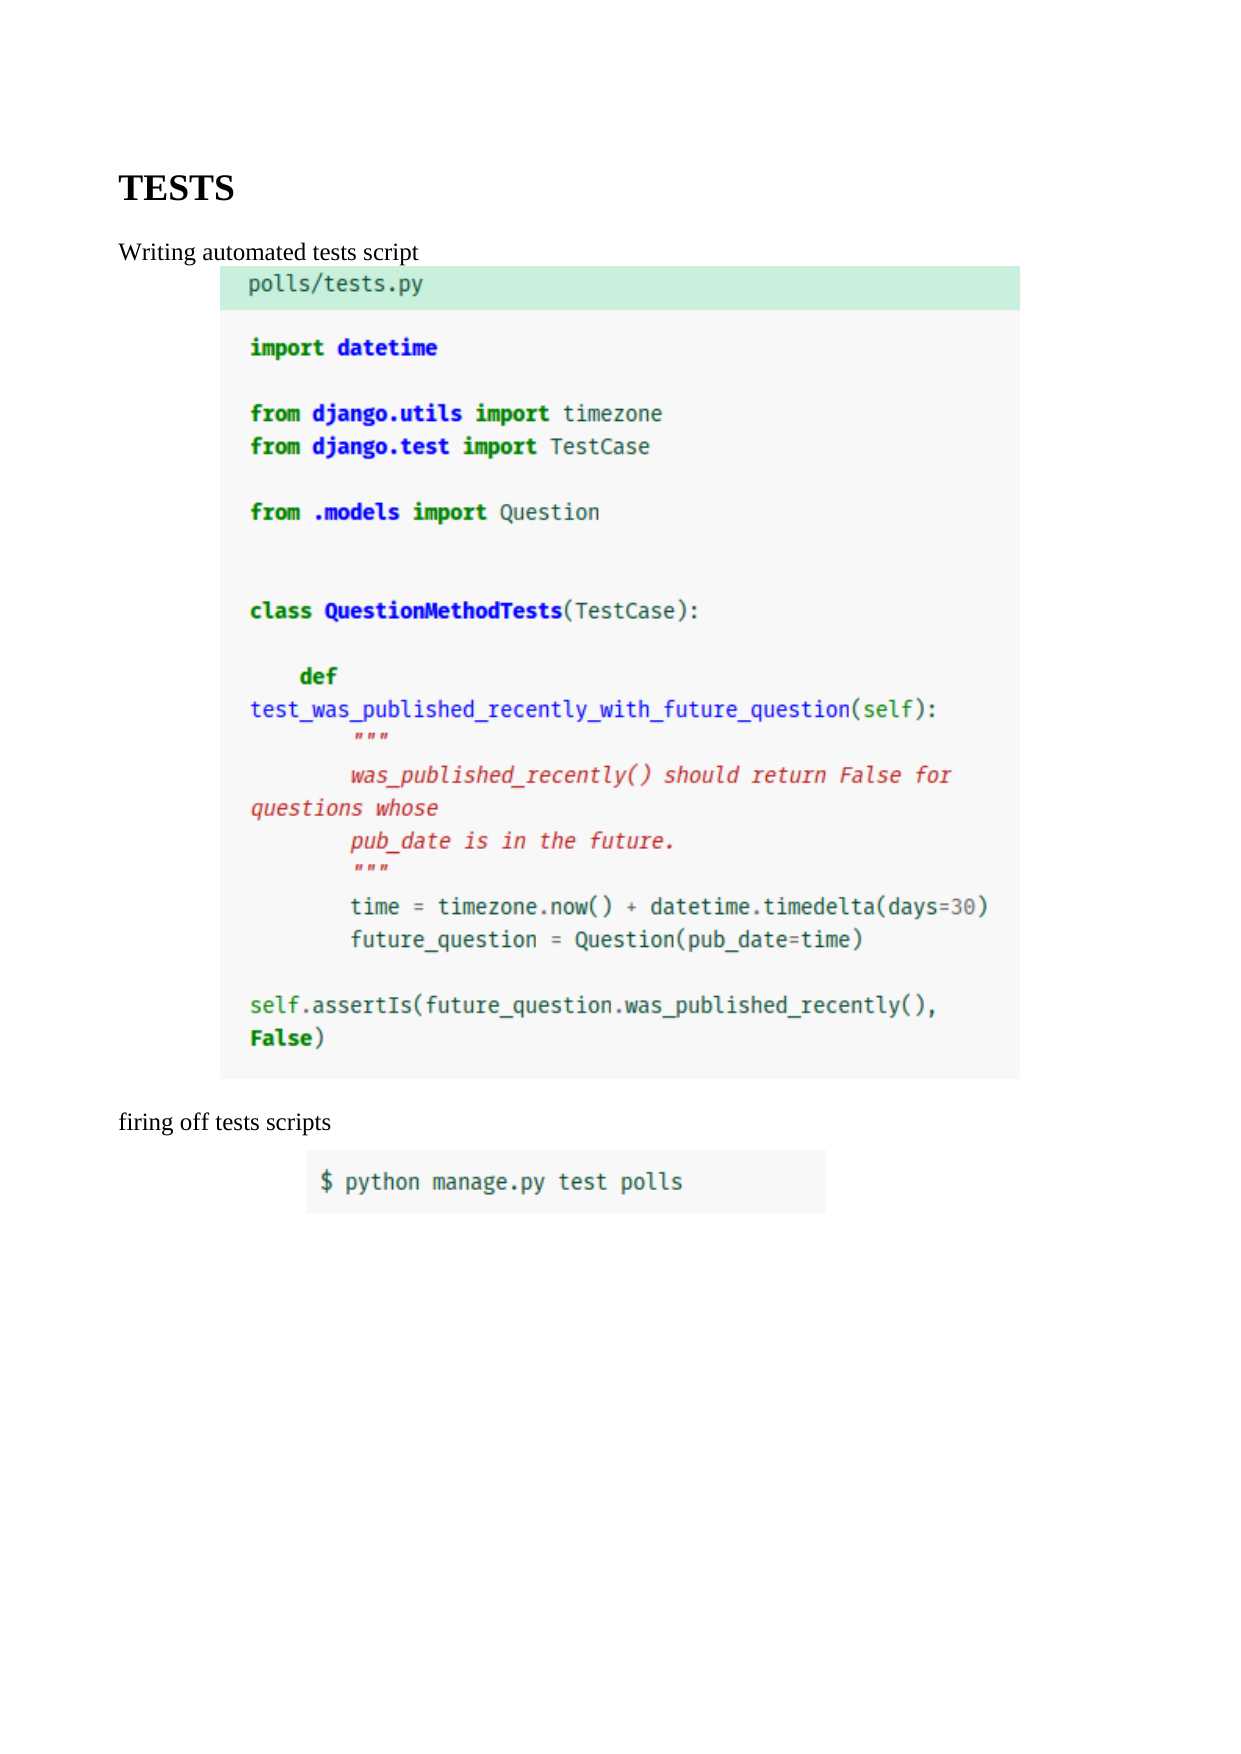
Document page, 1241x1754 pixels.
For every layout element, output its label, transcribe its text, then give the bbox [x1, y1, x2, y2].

text Writing automated tests script [118, 237, 1122, 266]
picture [220, 266, 1020, 1079]
picture [306, 1150, 827, 1214]
text firing off tests scripts [118, 1107, 1122, 1136]
text TESTS [118, 165, 1122, 208]
